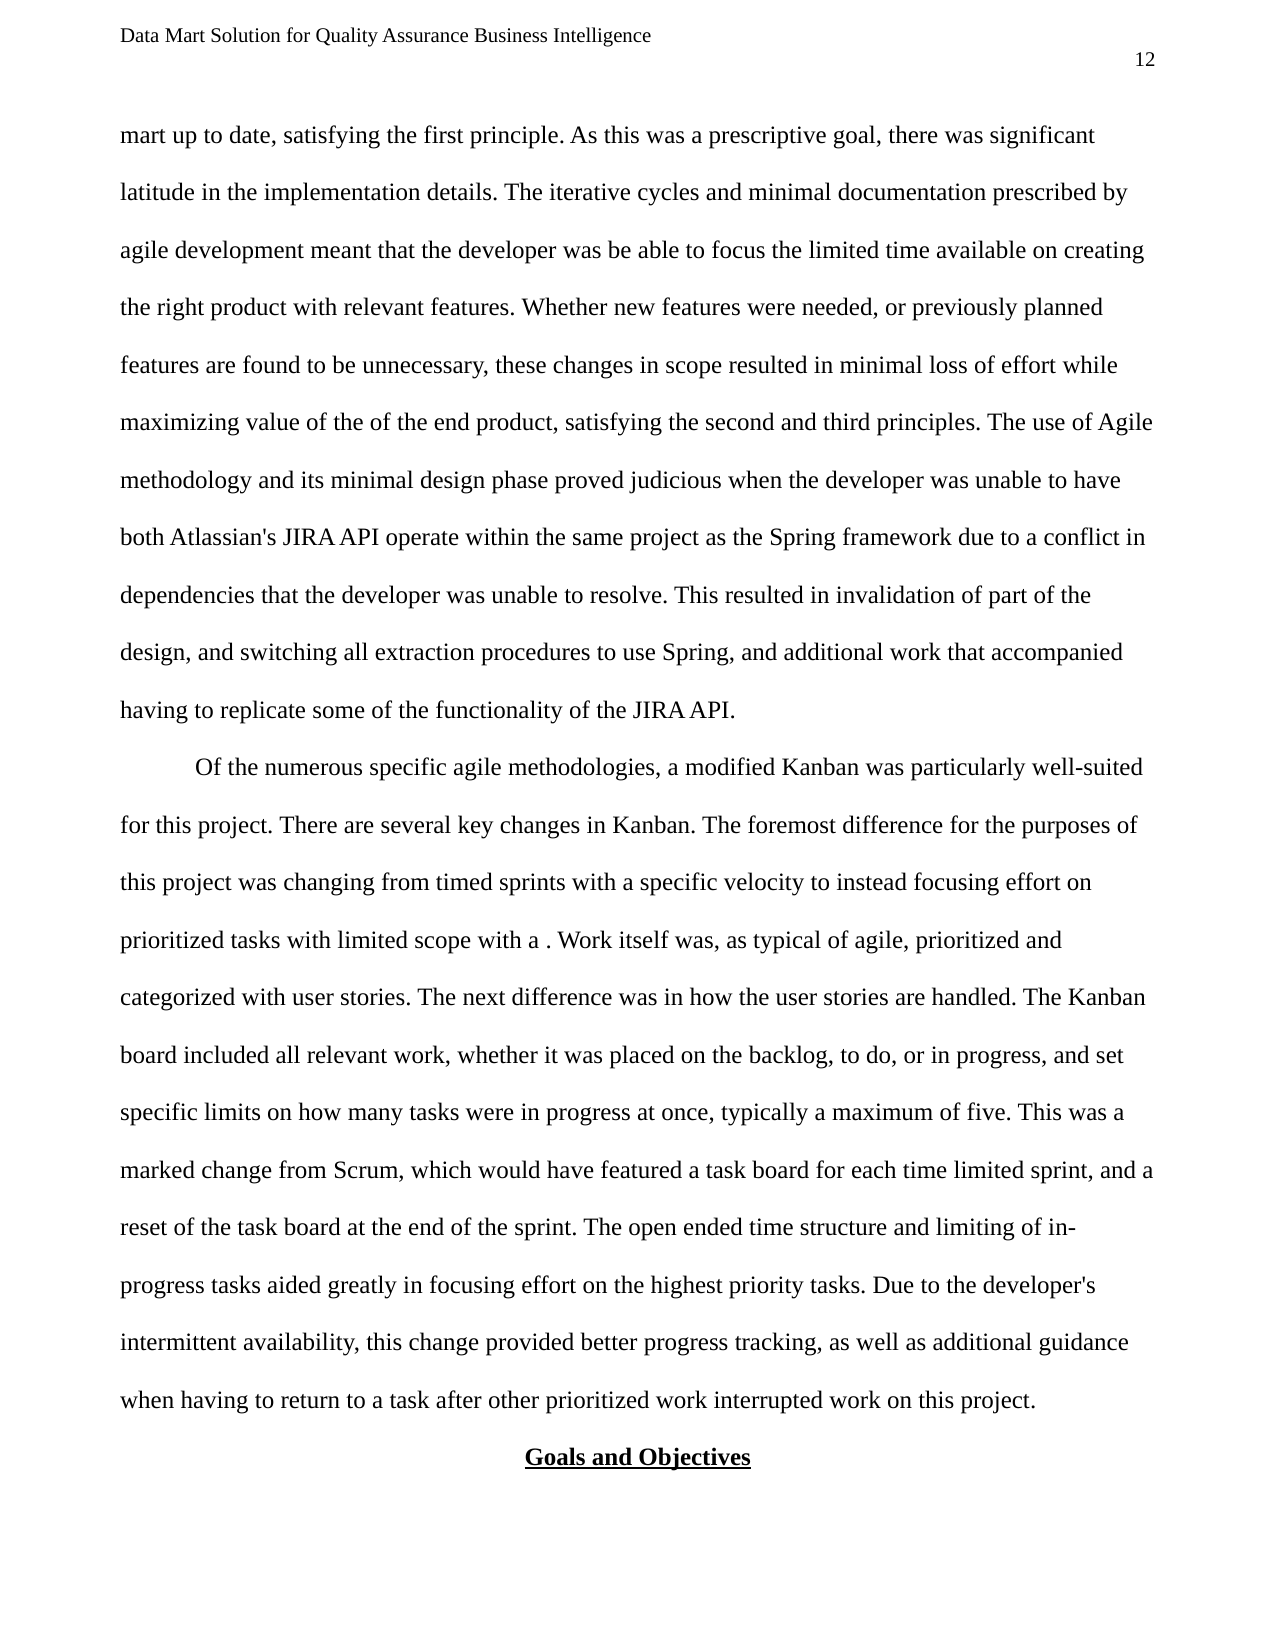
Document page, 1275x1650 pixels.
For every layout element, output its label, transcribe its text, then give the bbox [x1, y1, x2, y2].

text mart up to date, satisfying the first principle. As this was a prescriptive goal, there was significant latitude in the implementation details. The iterative cycles and minimal documentation prescribed by agile development meant that the developer was be able to focus the limited time available on creating the right product with relevant features. Whether new features were needed, or previously planned features are found to be unnecessary, these changes in scope resulted in minimal loss of effort while maximizing value of the of the end product, satisfying the second and third principles. The use of Agile methodology and its minimal design phase proved judicious when the developer was unable to have both Atlassian's JIRA API operate within the same project as the Spring framework due to a conflict in dependencies that the developer was unable to resolve. This resulted in invalidation of part of the design, and switching all extraction procedures to use Spring, and additional work that accompanied having to replicate some of the functionality of the JIRA API. [120, 120, 1155, 724]
text Of the numerous specific agile methodologies, a modified Kanban was particularly well-suited for this project. There are several key changes in Kanban. The foremost difference for the purposes of this project was changing from timed sprints with a specific velocity to instead focusing effort on prioritized tasks with limited scope with a . Work itself was, as typical of agile, prioritized and categorized with user stories. The next difference was in how the user stories are handled. The Kanban board included all relevant work, whether it was placed on the backlog, to do, or in progress, and set specific limits on how many tasks were in progress at once, typically a maximum of five. This was a marked change from Scrum, which would have featured a task board for each time limited sprint, and a reset of the task board at the end of the sprint. The open ended time structure and limiting of in-progress tasks aided greatly in focusing effort on the highest priority tasks. Due to the developer's intermittent availability, this change provided better progress tracking, as well as additional guidance when having to return to a task after other prioritized work interrupted work on this project. [120, 752, 1155, 1414]
text Goals and Objectives [120, 1442, 1155, 1471]
